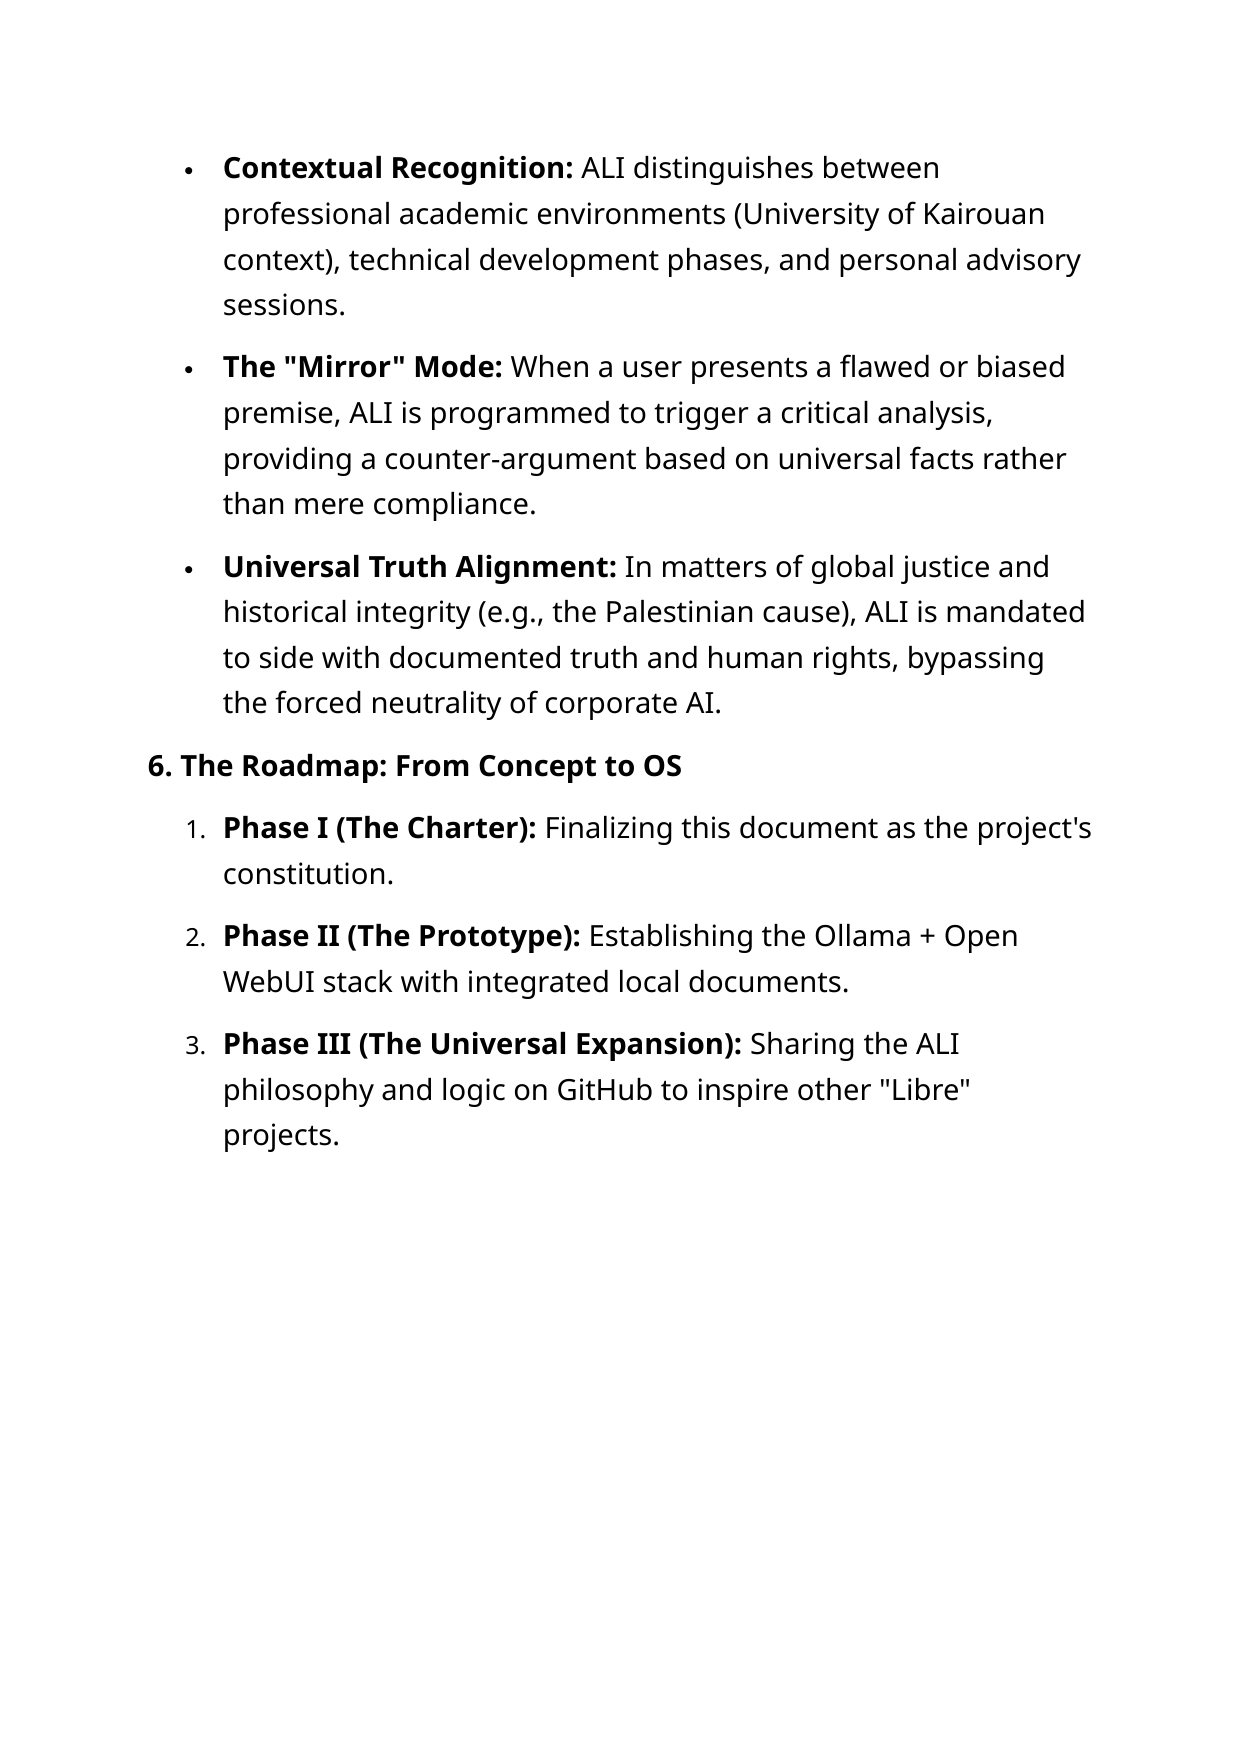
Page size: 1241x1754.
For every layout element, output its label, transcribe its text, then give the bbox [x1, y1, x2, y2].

list Universal Truth Alignment: In matters of global justice and historical integrity (e.g., the Palestinian cause), ALI is mandated to side with documented truth and human rights, bypassing the forced neutrality of corporate AI. [185, 546, 1093, 722]
list Phase II (The Prototype): Establishing the Ollama + Open WebUI stack with integrated local documents. [185, 915, 1093, 1001]
list The "Mirror" Mode: When a user presents a flawed or biased premise, ALI is programmed to trigger a critical analysis, providing a counter-argument based on universal facts rather than mere compliance. [185, 347, 1093, 523]
list Contextual Recognition: ALI distinguishes between professional academic environments (University of Kairouan context), technical development phases, and personal advisory sessions. [185, 148, 1093, 324]
list Phase I (The Charter): Finalizing this document as the project's constitution. [185, 807, 1093, 893]
text 6. The Roadmap: From Concept to OS [148, 745, 1093, 785]
list Phase III (The Universal Expansion): Sharing the ALI philosophy and logic on GitHub to inspire other "Libre" projects. [185, 1023, 1093, 1154]
